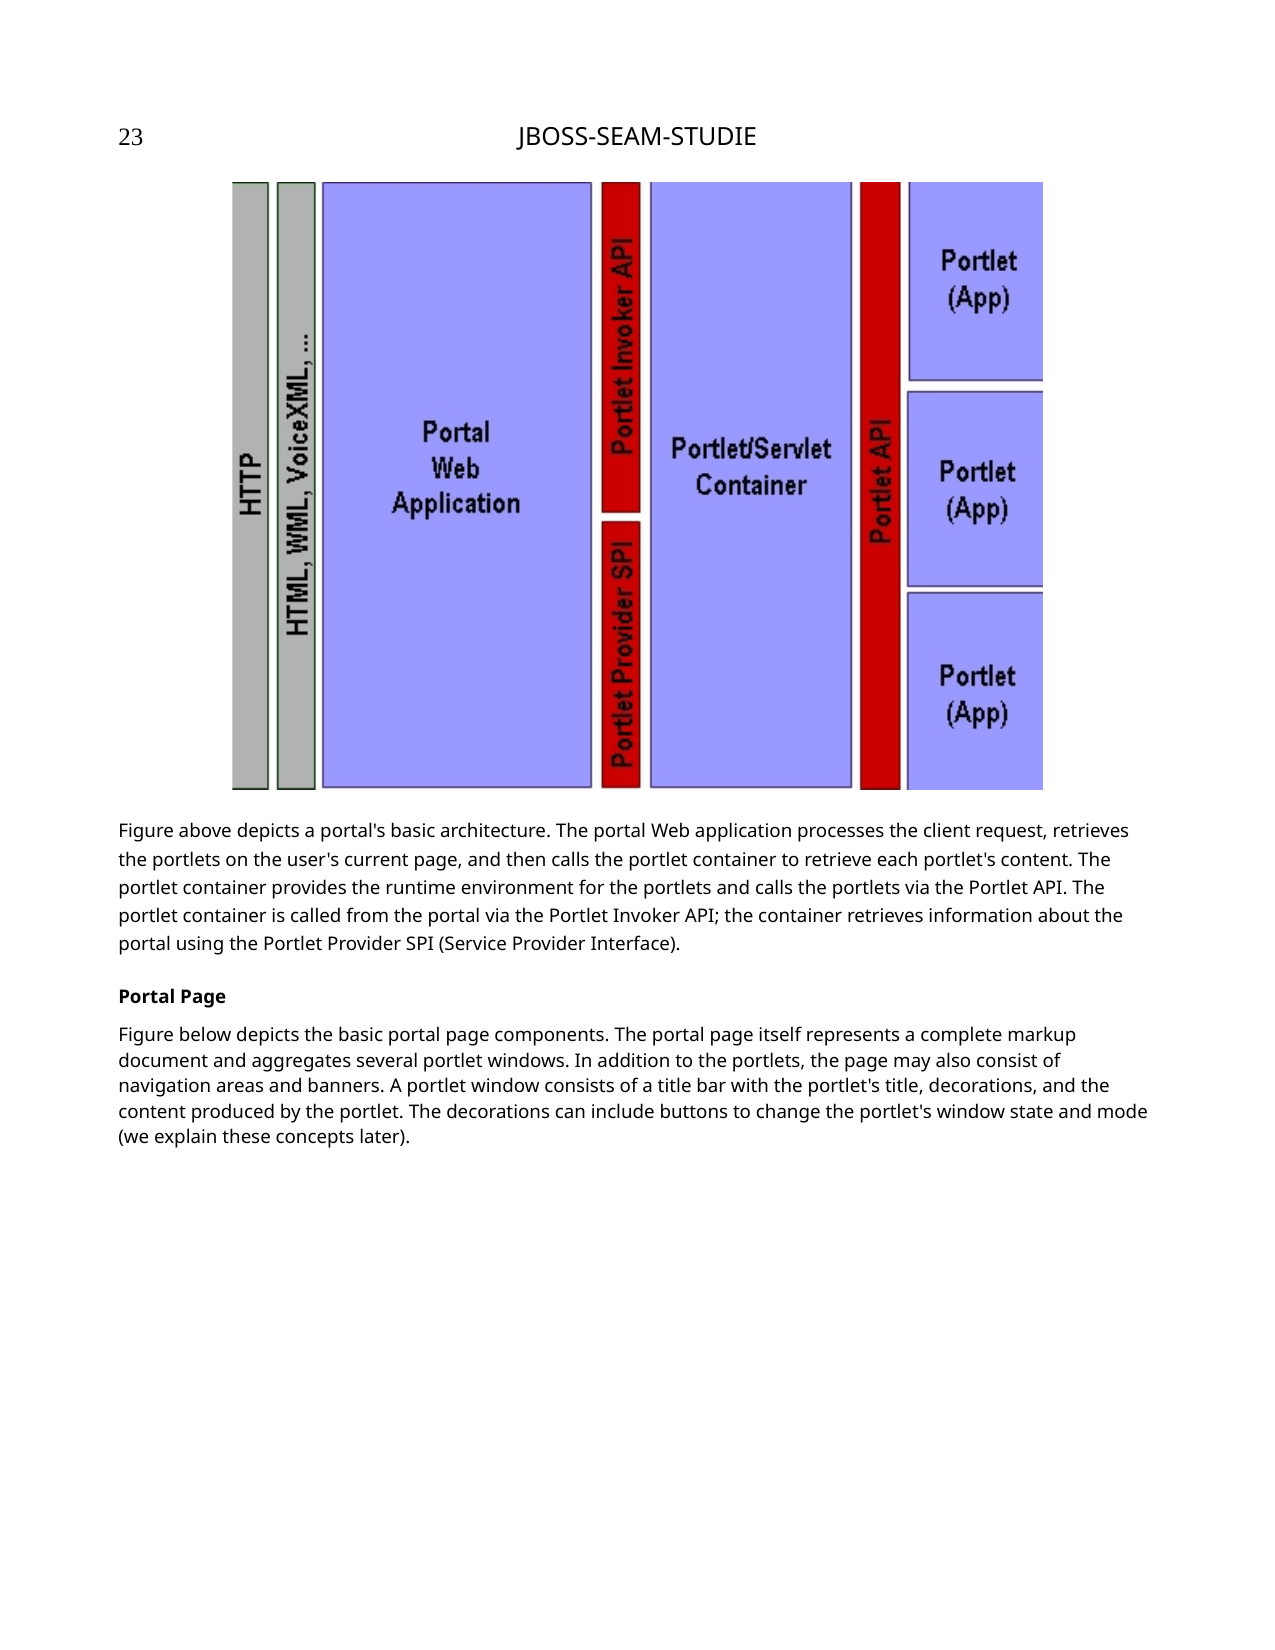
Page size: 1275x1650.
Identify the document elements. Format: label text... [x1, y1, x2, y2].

text Figure above depicts a portal's basic architecture. The portal Web application processes the client request, retrieves the portlets on the user's current page, and then calls the portlet container to retrieve each portlet's content. The portlet container provides the runtime environment for the portlets and calls the portlets via the Portlet API. The portlet container is called from the portal via the Portlet Invoker API; the container retrieves information about the portal using the Portlet Provider SPI (Service Provider Interface). [118, 815, 1157, 956]
text Figure below depicts the basic portal page components. The portal page itself represents a complete markup document and aggregates several portlet windows. In addition to the portlets, the page may also consist of navigation areas and banners. A portlet window consists of a title bar with the portlet's title, decorations, and the content produced by the portlet. The decorations can include buttons to change the portlet's window state and mode (we explain these concepts later). [118, 1021, 1157, 1149]
picture [232, 182, 1043, 790]
subtitle Portal Page [118, 981, 1157, 1009]
